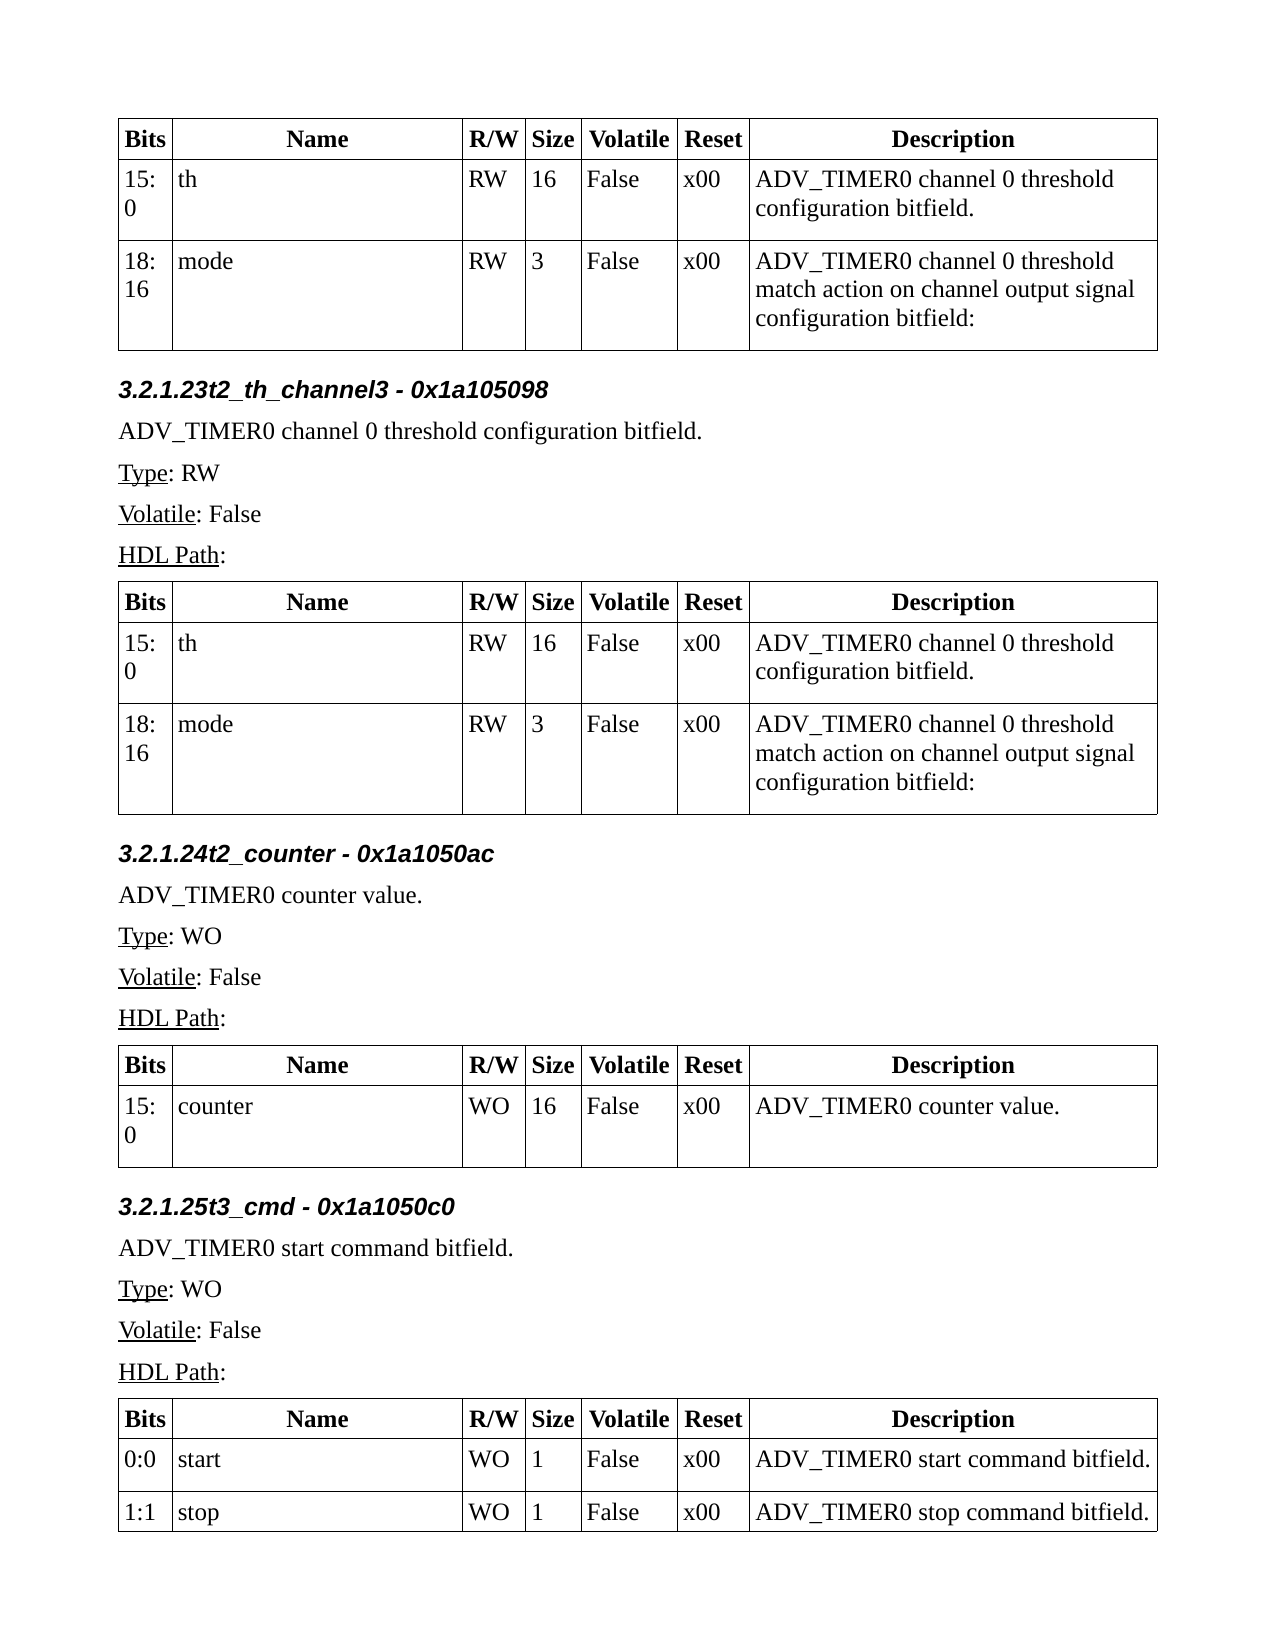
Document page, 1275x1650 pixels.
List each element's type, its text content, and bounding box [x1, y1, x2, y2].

subtitle t3_cmd - 0x1a1050c0 [118, 1192, 1157, 1220]
table_cell x00 [678, 1492, 749, 1531]
table_cell ADV_TIMER0 counter value. [750, 1086, 1157, 1167]
text ADV_TIMER0 counter value. [118, 880, 1157, 908]
table_cell False [582, 623, 677, 703]
table_header Size [526, 1399, 581, 1438]
table_cell 16 [526, 160, 581, 240]
table_header Volatile [582, 1399, 677, 1438]
table_cell WO [463, 1439, 525, 1491]
table_cell 16 [526, 1086, 581, 1167]
table_header R/W [463, 1046, 525, 1085]
text Volatile: False [118, 499, 1157, 528]
table_header Name [173, 119, 462, 158]
table_cell False [582, 160, 677, 240]
text ADV_TIMER0 start command bitfield. [118, 1233, 1157, 1262]
table_header Name [173, 1399, 462, 1438]
table_header Reset [678, 1046, 749, 1085]
table_cell 1 [526, 1439, 581, 1491]
table_cell x00 [678, 1086, 749, 1167]
table_header Volatile [582, 119, 677, 158]
table_cell ADV_TIMER0 channel 0 threshold configuration bitfield. [750, 623, 1157, 703]
table_header Reset [678, 582, 749, 622]
table_cell 15:0 [119, 1086, 172, 1167]
table_cell RW [463, 704, 525, 814]
table_cell x00 [678, 623, 749, 703]
table_cell False [582, 704, 677, 814]
table_header Bits [119, 582, 172, 622]
table_cell 0:0 [119, 1439, 172, 1491]
subtitle t2_counter - 0x1a1050ac [118, 839, 1157, 867]
table_cell RW [463, 160, 525, 240]
table_cell x00 [678, 704, 749, 814]
text Type: RW [118, 458, 1157, 486]
table_cell x00 [678, 241, 749, 350]
table_cell counter [173, 1086, 462, 1167]
table_cell 3 [526, 241, 581, 350]
table_cell ADV_TIMER0 stop command bitfield. [750, 1492, 1157, 1531]
table_cell 3 [526, 704, 581, 814]
table_header R/W [463, 1399, 525, 1438]
table_header Description [750, 582, 1157, 622]
text HDL Path: [118, 1003, 1157, 1032]
table_cell 1 [526, 1492, 581, 1531]
table_cell 18:16 [119, 241, 172, 350]
table_header Volatile [582, 1046, 677, 1085]
table_cell mode [173, 241, 462, 350]
table_cell 18:16 [119, 704, 172, 814]
table_cell False [582, 241, 677, 350]
table_header Reset [678, 1399, 749, 1438]
table_header Name [173, 1046, 462, 1085]
table_header Size [526, 1046, 581, 1085]
table_header Bits [119, 1399, 172, 1438]
table_header Bits [119, 1046, 172, 1085]
table_cell start [173, 1439, 462, 1491]
table_header Description [750, 119, 1157, 158]
text HDL Path: [118, 1357, 1157, 1385]
table_cell ADV_TIMER0 channel 0 threshold match action on channel output signal configuration bitfield: [750, 241, 1157, 350]
text ADV_TIMER0 channel 0 threshold configuration bitfield. [118, 416, 1157, 445]
table_header Size [526, 582, 581, 622]
table_cell stop [173, 1492, 462, 1531]
table_cell WO [463, 1492, 525, 1531]
text Volatile: False [118, 1315, 1157, 1344]
table_cell False [582, 1439, 677, 1491]
table_cell mode [173, 704, 462, 814]
table_cell 15:0 [119, 623, 172, 703]
table_cell False [582, 1492, 677, 1531]
table_cell ADV_TIMER0 start command bitfield. [750, 1439, 1157, 1491]
table_cell ADV_TIMER0 channel 0 threshold configuration bitfield. [750, 160, 1157, 240]
table_cell 1:1 [119, 1492, 172, 1531]
table_cell WO [463, 1086, 525, 1167]
table_cell RW [463, 241, 525, 350]
table_cell RW [463, 623, 525, 703]
table_cell False [582, 1086, 677, 1167]
table_cell ADV_TIMER0 channel 0 threshold match action on channel output signal configuration bitfield: [750, 704, 1157, 814]
table_cell th [173, 160, 462, 240]
text Type: WO [118, 1274, 1157, 1303]
table_header Volatile [582, 582, 677, 622]
table_cell x00 [678, 160, 749, 240]
table_cell 15:0 [119, 160, 172, 240]
table_header Name [173, 582, 462, 622]
table_cell 16 [526, 623, 581, 703]
table_header Description [750, 1399, 1157, 1438]
table_cell th [173, 623, 462, 703]
text Type: WO [118, 921, 1157, 950]
table_header Reset [678, 119, 749, 158]
text Volatile: False [118, 962, 1157, 991]
table_cell x00 [678, 1439, 749, 1491]
text HDL Path: [118, 540, 1157, 569]
table_header R/W [463, 119, 525, 158]
subtitle t2_th_channel3 - 0x1a105098 [118, 375, 1157, 404]
table_header Size [526, 119, 581, 158]
table_header Description [750, 1046, 1157, 1085]
table_header Bits [119, 119, 172, 158]
table_header R/W [463, 582, 525, 622]
